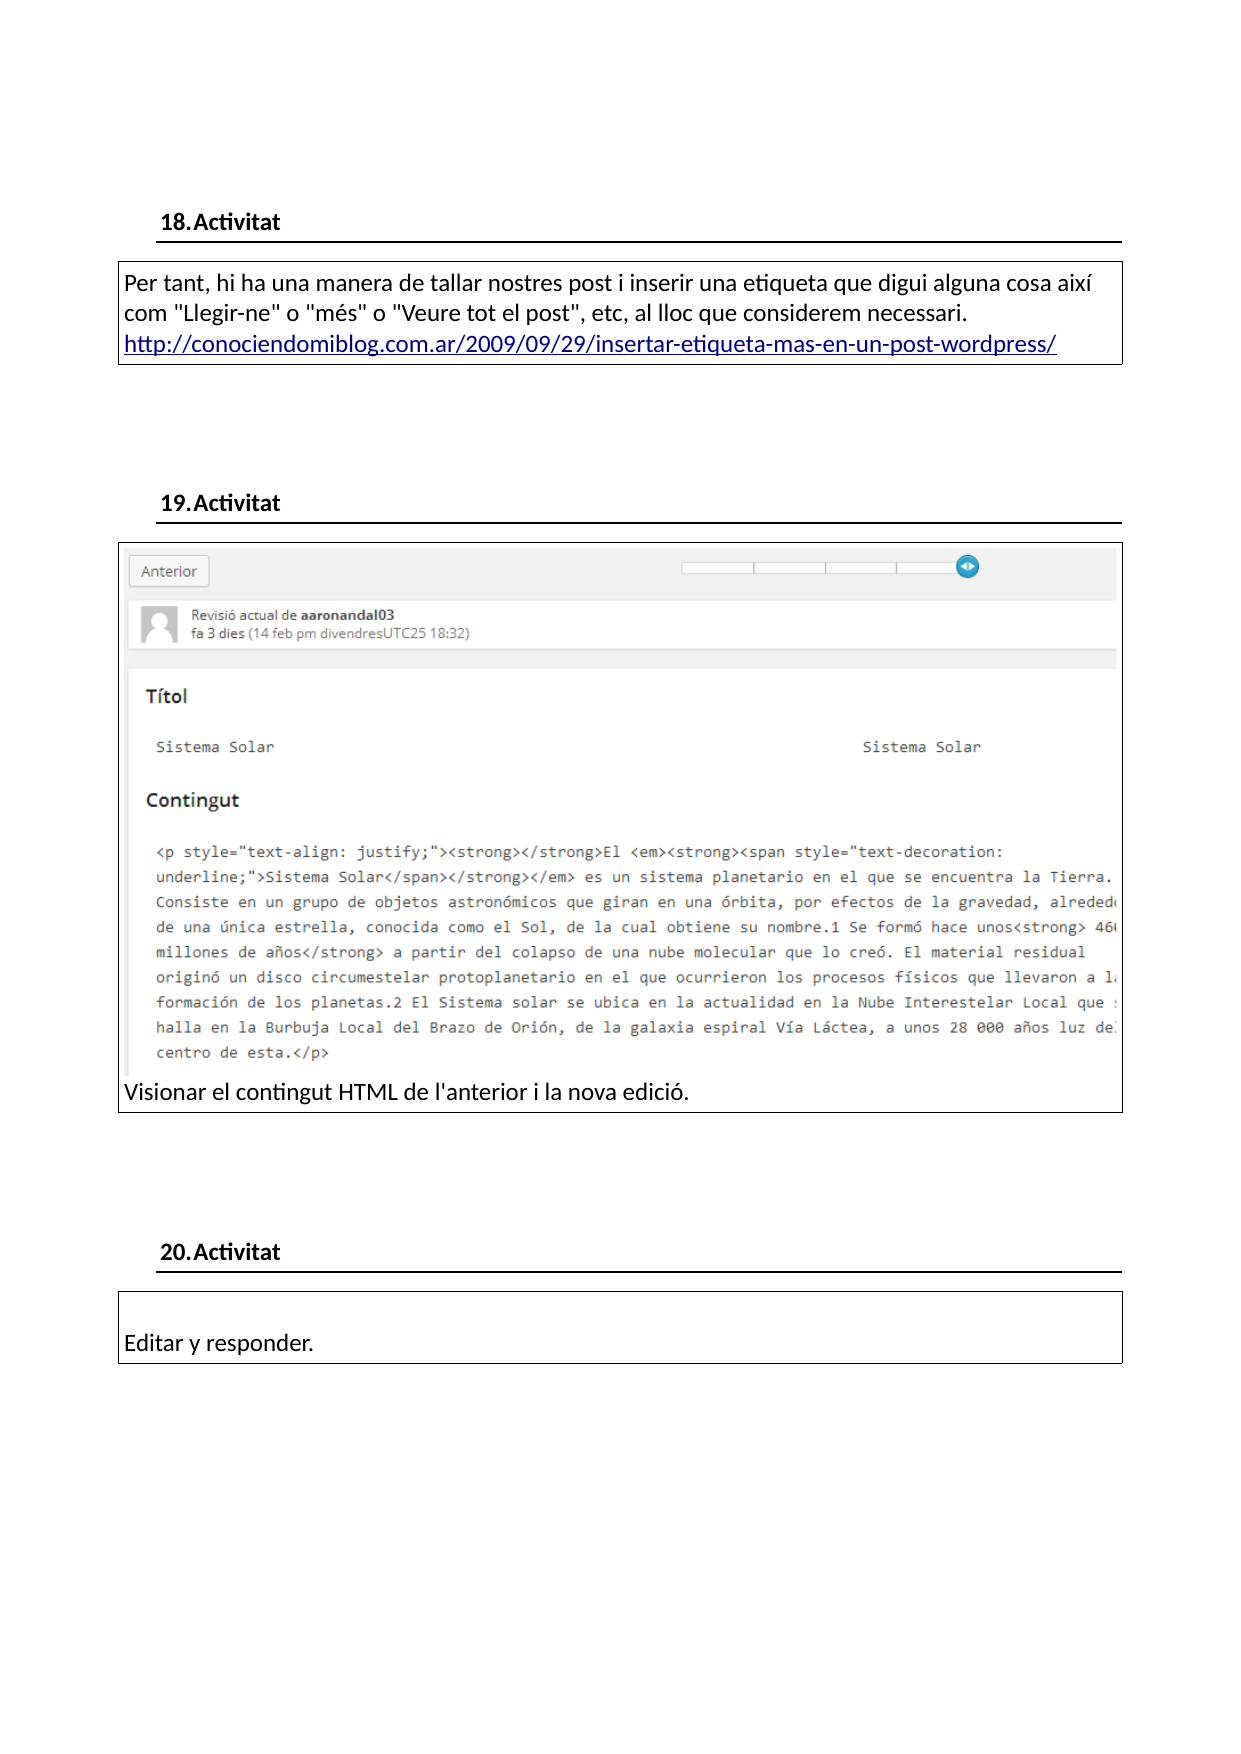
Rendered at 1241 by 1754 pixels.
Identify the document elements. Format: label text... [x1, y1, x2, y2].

list Activitat [156, 483, 1122, 522]
table_header Visionar el contingut HTML de l'anterior i la nova edició. [119, 543, 1122, 1112]
list Activitat [156, 202, 1122, 241]
table_header Per tant, hi ha una manera de tallar nostres post i inserir una etiqueta que digui alguna cosa així com "Llegir-ne" o "més" o "Veure tot el post", etc, al lloc que considerem necessari. http://conociendomiblog.com.ar/2009/09/29/insertar-etiqueta-mas-en-un-post-wordpress/ [119, 262, 1122, 364]
picture [123, 548, 1117, 1076]
table_header Editar y responder. [119, 1292, 1122, 1363]
list Activitat [156, 1231, 1122, 1271]
